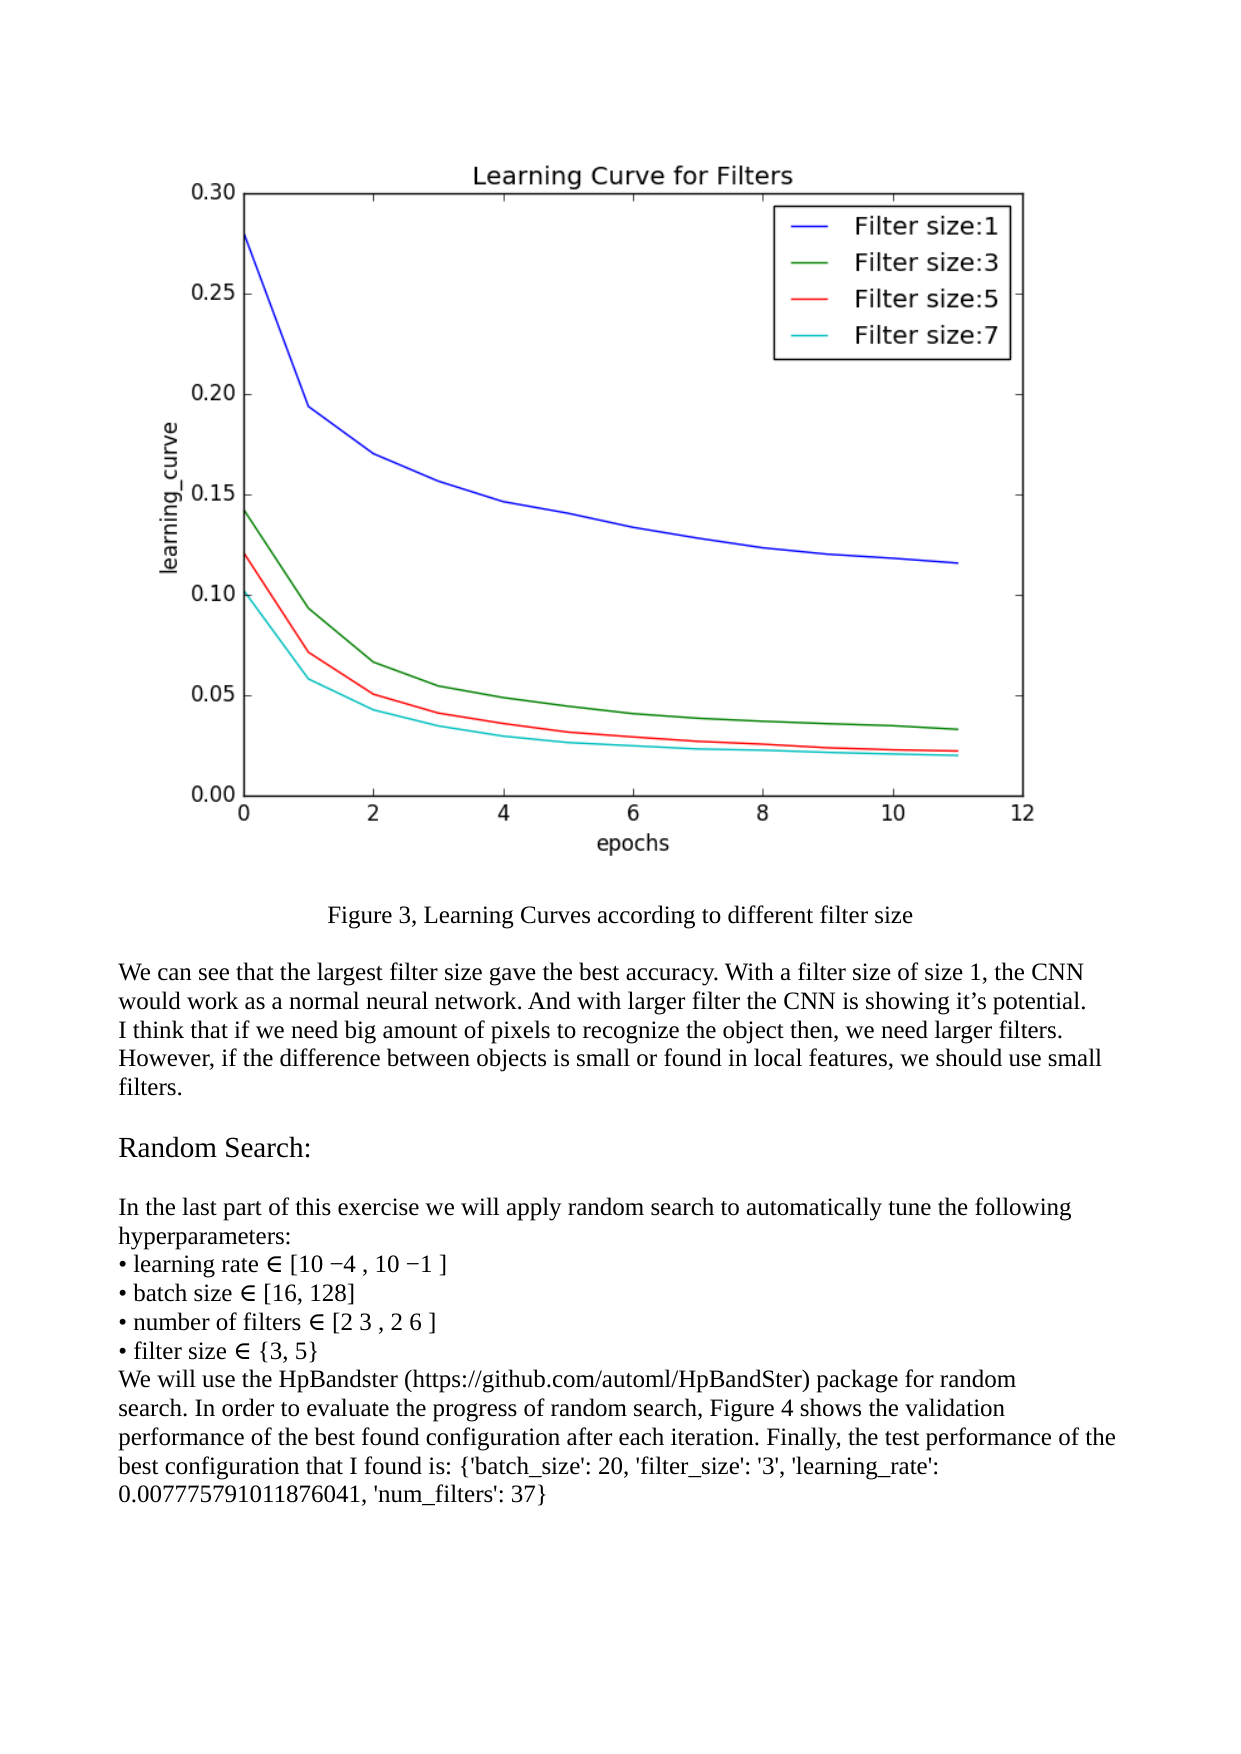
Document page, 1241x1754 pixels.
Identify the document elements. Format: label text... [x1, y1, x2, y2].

text I think that if we need big amount of pixels to recognize the object then, we need larger filters. However, if the difference between objects is small or found in local features, we should use small filters. [118, 1015, 1122, 1130]
text Random Search: [118, 1130, 1122, 1163]
text We will use the HpBandster (https://github.com/automl/HpBandSter) package for random [118, 1364, 1122, 1393]
text In the last part of this exercise we will apply random search to automatically tune the following hyperparameters: [118, 1192, 1122, 1249]
text • batch size ∈ [16, 128] [118, 1278, 1122, 1307]
picture [118, 118, 1123, 871]
text • learning rate ∈ [10 −4 , 10 −1 ] [118, 1249, 1122, 1278]
text Figure 3, Learning Curves according to different filter size [118, 900, 1122, 928]
text search. In order to evaluate the progress of random search, Figure 4 shows the validation performance of the best found configuration after each iteration. Finally, the test performance of the best configuration that I found is: {'batch_size': 20, 'filter_size': '3', 'learning_rate': 0.007775791011876041, 'num_filters': 37} [118, 1393, 1122, 1508]
text We can see that the largest filter size gave the best accuracy. With a filter size of size 1, the CNN would work as a normal neural network. And with larger filter the CNN is showing it’s potential. [118, 957, 1122, 1015]
text • filter size ∈ {3, 5} [118, 1336, 1122, 1364]
text • number of filters ∈ [2 3 , 2 6 ] [118, 1307, 1122, 1336]
